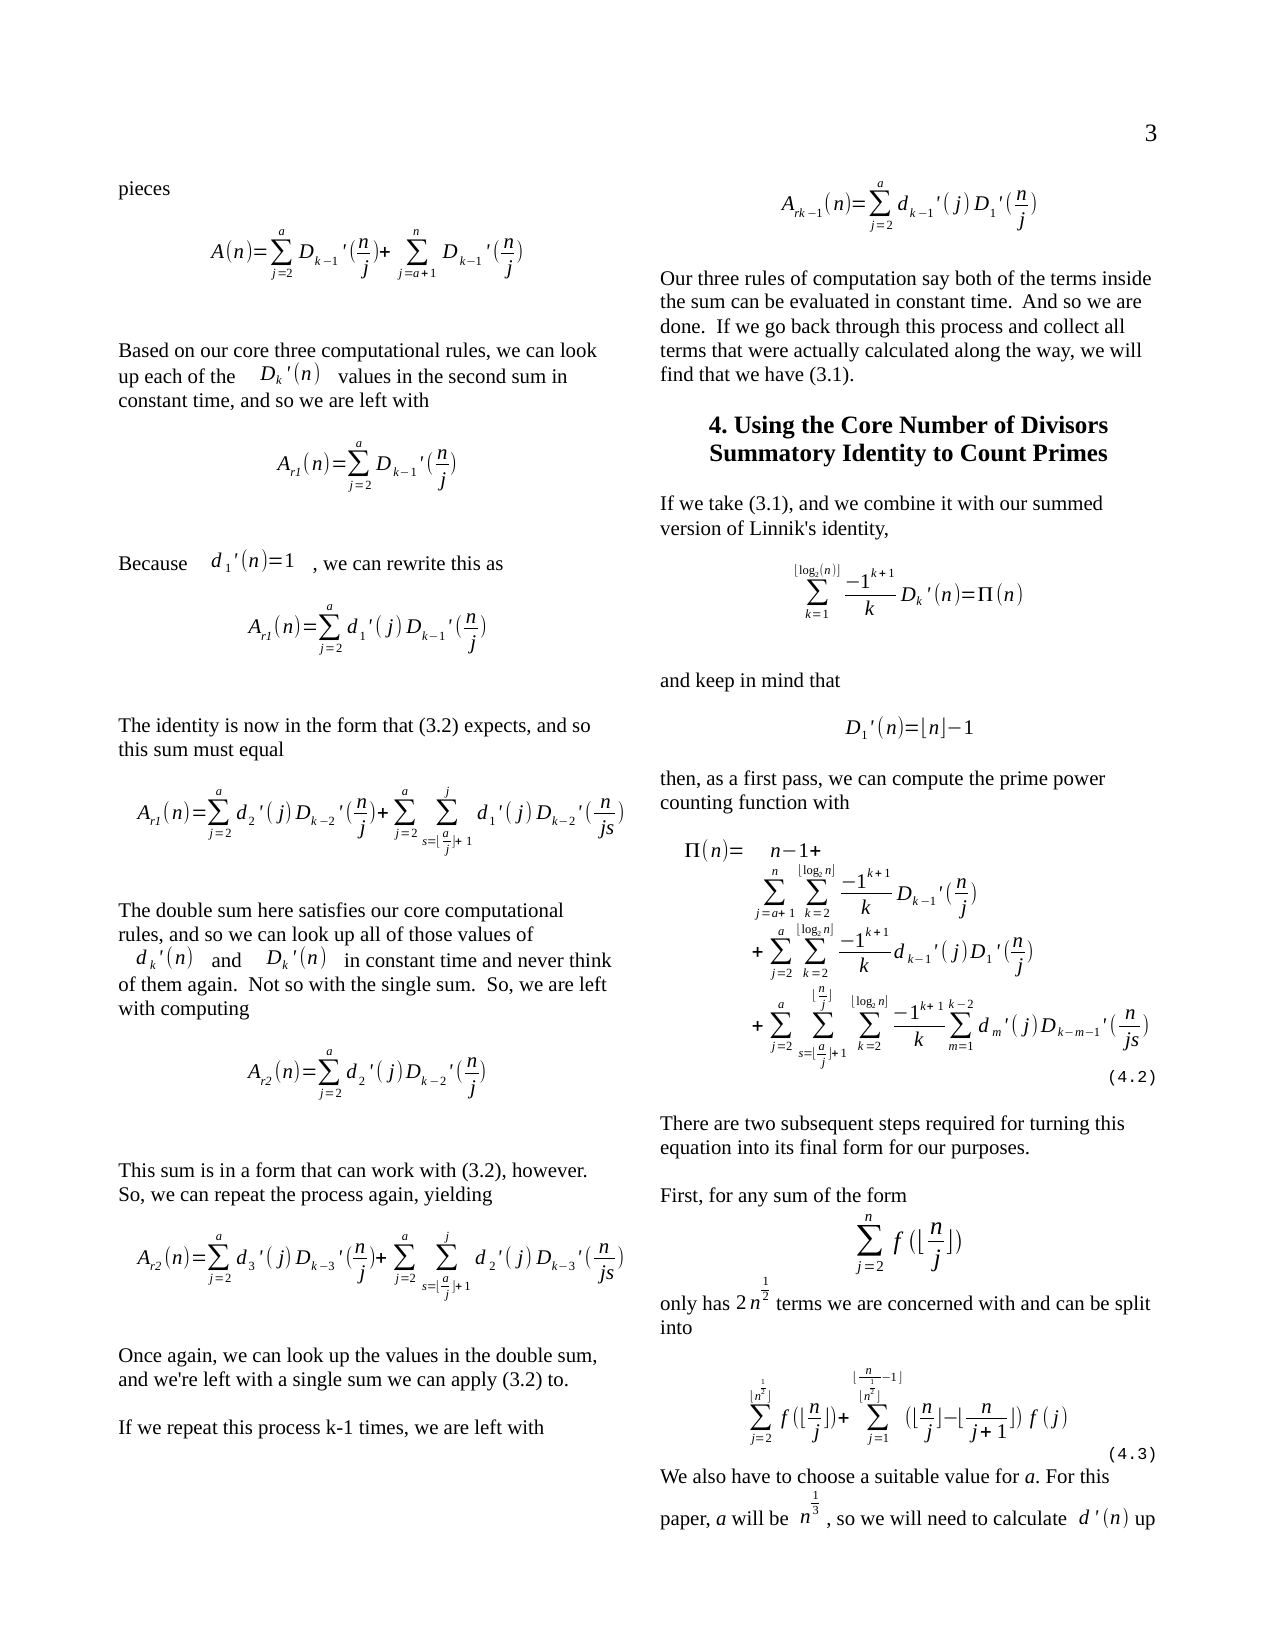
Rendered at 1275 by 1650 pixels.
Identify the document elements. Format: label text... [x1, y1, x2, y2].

text Our three rules of computation say both of the terms inside the sum can be evaluated in constant time. And so we are done. If we go back through this process and collect all terms that were actually calculated along the way, we will find that we have (3.1). [660, 265, 1157, 386]
text and keep in mind that [660, 668, 1157, 692]
text If we repeat this process k-1 times, we are left with [118, 1415, 615, 1439]
text only hasterms we are concerned with and can be split into [660, 1274, 1157, 1339]
text Once again, we can look up the values in the double sum, and we're left with a single sum we can apply (3.2) to. [118, 1343, 615, 1391]
text (4.3) [660, 1446, 1157, 1464]
text then, as a first pass, we can compute the prime power counting function with [660, 766, 1157, 814]
text 4. Using the Core Number of Divisors Summatory Identity to Count Primes [660, 410, 1157, 467]
text The identity is now in the form that (3.2) expects, and so this sum must equal [118, 713, 615, 761]
text Based on our core three computational rules, we can look up each of the values in the second sum in constant time, and so we are left with [118, 338, 615, 412]
text We also have to choose a suitable value for a. For this paper, a will be , so we will need to calculate up toand up to . That task will be covered in the next section. Our final identity for the prime power counting function is thus [660, 1464, 1157, 1530]
text (4.2) [660, 1068, 1157, 1087]
text pieces [118, 176, 615, 200]
text Because , we can rewrite this as [118, 549, 615, 575]
text There are two subsequent steps required for turning this equation into its final form for our purposes. [660, 1111, 1157, 1159]
text First, for any sum of the form [660, 1183, 1157, 1207]
text This sum is in a form that can work with (3.2), however. So, we can repeat the process again, yielding [118, 1158, 615, 1206]
text If we take (3.1), and we combine it with our summed version of Linnik's identity, [660, 491, 1157, 539]
text The double sum here satisfies our core computational rules, and so we can look up all of those values of and in constant time and never think of them again. Not so with the single sum. So, we are left with computing [118, 898, 615, 1020]
